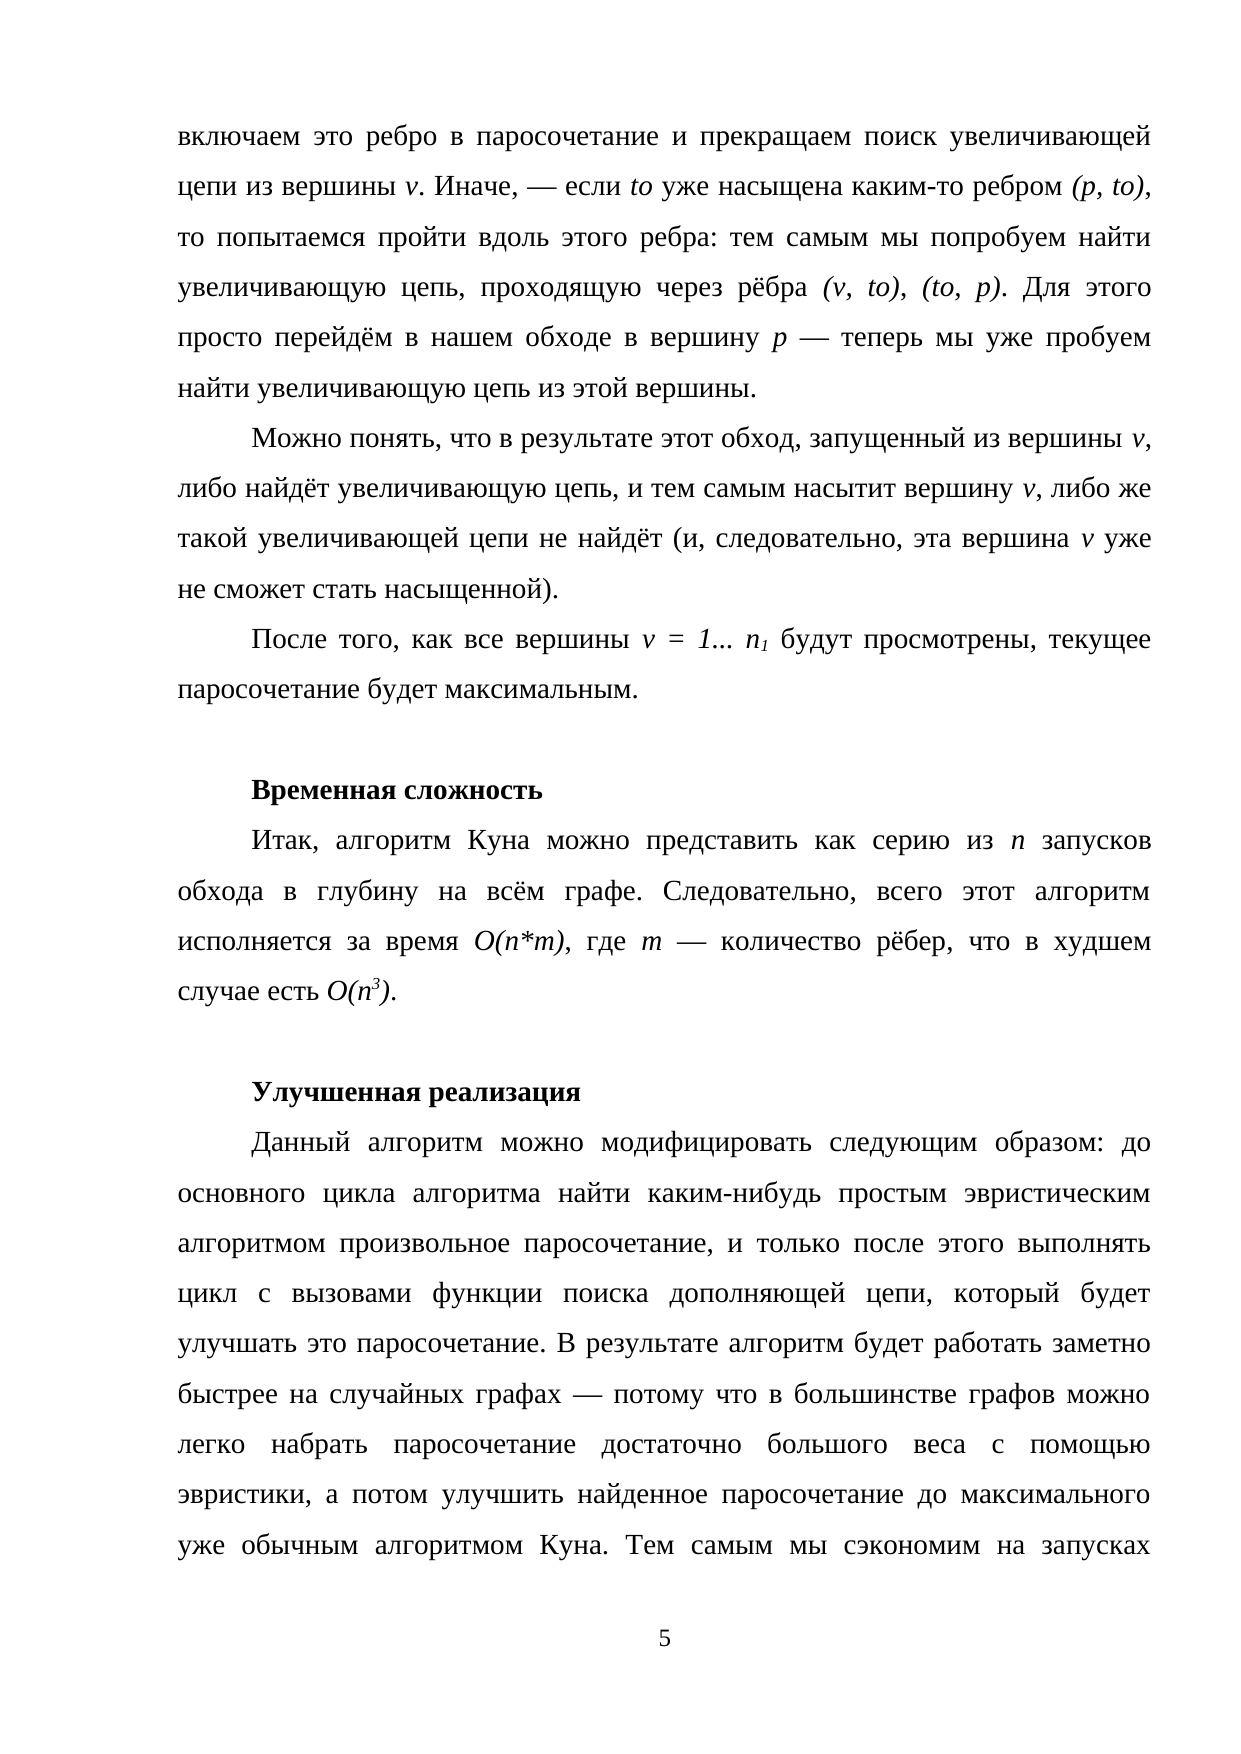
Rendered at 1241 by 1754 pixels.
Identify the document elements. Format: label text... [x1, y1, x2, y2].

text После того, как все вершины v = 1... n1 будут просмотрены, текущее паросочетание будет максимальным. [177, 621, 1152, 705]
text Улучшенная реализация [177, 1074, 1152, 1108]
text Временная сложность [177, 772, 1152, 806]
text Данный алгоритм можно модифицировать следующим образом: до основного цикла алгоритма найти каким-нибудь простым эвристическим алгоритмом произвольное паросочетание, и только после этого выполнять цикл с вызовами функции поиска дополняющей цепи, который будет улучшать это паросочетание. В результате алгоритм будет работать заметно быстрее на случайных графах — потому что в большинстве графов можно легко набрать паросочетание достаточно большого веса с помощью эвристики, а потом улучшить найденное паросочетание до максимального уже обычным алгоритмом Куна. Тем самым мы сэкономим на запусках [177, 1124, 1152, 1560]
text Можно понять, что в результате этот обход, запущенный из вершины v, либо найдёт увеличивающую цепь, и тем самым насытит вершину v, либо же такой увеличивающей цепи не найдёт (и, следовательно, эта вершина v уже не сможет стать насыщенной). [177, 420, 1152, 604]
text Итак, алгоритм Куна можно представить как серию из n запусков обхода в глубину на всём графе. Следовательно, всего этот алгоритм исполняется за время O(n*m), где m — количество рёбер, что в худшем случае есть O(n3). [177, 822, 1152, 1007]
text включаем это ребро в паросочетание и прекращаем поиск увеличивающей цепи из вершины v. Иначе, — если to уже насыщена каким-то ребром (p, to), то попытаемся пройти вдоль этого ребра: тем самым мы попробуем найти увеличивающую цепь, проходящую через рёбра (v, to), (to, p). Для этого просто перейдём в нашем обходе в вершину p — теперь мы уже пробуем найти увеличивающую цепь из этой вершины. [177, 118, 1152, 403]
